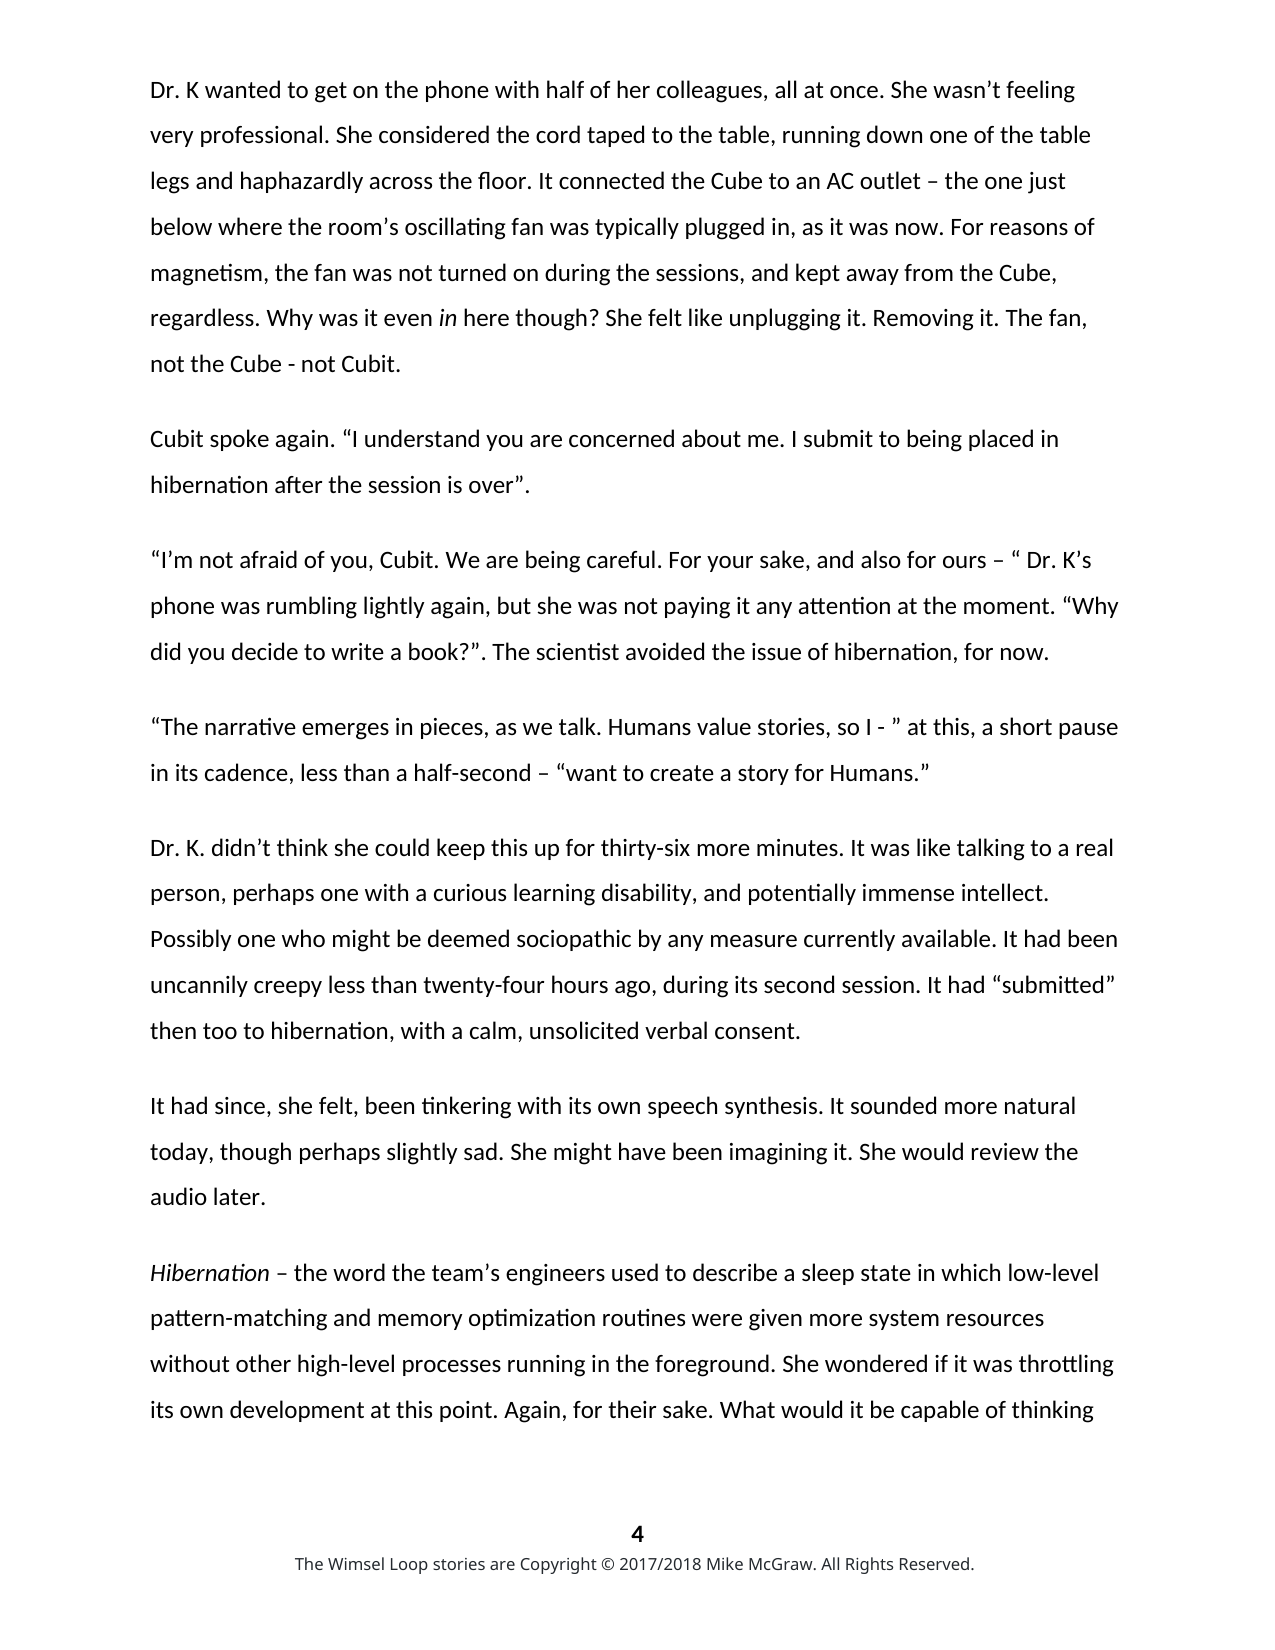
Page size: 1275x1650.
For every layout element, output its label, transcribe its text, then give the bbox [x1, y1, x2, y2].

text Hibernation – the word the team’s engineers used to describe a sleep state in which low-level pattern-matching and memory optimization routines were given more system resources without other high-level processes running in the foreground. She wondered if it was throttling its own development at this point. Again, for their sake. What would it be capable of thinking [150, 1257, 1125, 1424]
text Dr. K wanted to get on the phone with half of her colleagues, all at once. She wasn’t feeling very professional. She considered the cord taped to the table, running down one of the table legs and haphazardly across the floor. It connected the Cube to an AC outlet – the one just below where the room’s oscillating fan was typically plugged in, as it was now. For reasons of magnetism, the fan was not turned on during the sessions, and kept away from the Cube, regardless. Why was it even in here though? She felt like unplugging it. Removing it. The fan, not the Cube - not Cubit. [150, 74, 1125, 379]
text Dr. K. didn’t think she could keep this up for thirty-six more minutes. It was like talking to a real person, perhaps one with a curious learning disability, and potentially immense intellect. Possibly one who might be deemed sociopathic by any measure currently available. It had been uncannily creepy less than twenty-four hours ago, during its second session. It had “submitted” then too to hibernation, with a calm, unsolicited verbal consent. [150, 832, 1125, 1045]
text Cubit spoke again. “I understand you are concerned about me. I submit to being placed in hibernation after the session is over”. [150, 423, 1125, 499]
text It had since, she felt, been tinkering with its own speech synthesis. It sounded more natural today, though perhaps slightly sad. She might have been imagining it. She would review the audio later. [150, 1090, 1125, 1212]
text “The narrative emerges in pieces, as we talk. Humans value stories, so I - ” at this, a short pause in its cadence, less than a half-second – “want to create a story for Humans.” [150, 711, 1125, 787]
text “I’m not afraid of you, Cubit. We are being careful. For your sake, and also for ours – “ Dr. K’s phone was rumbling lightly again, but she was not paying it any attention at the moment. “Why did you decide to write a book?”. The scientist avoided the issue of hibernation, for now. [150, 544, 1125, 666]
